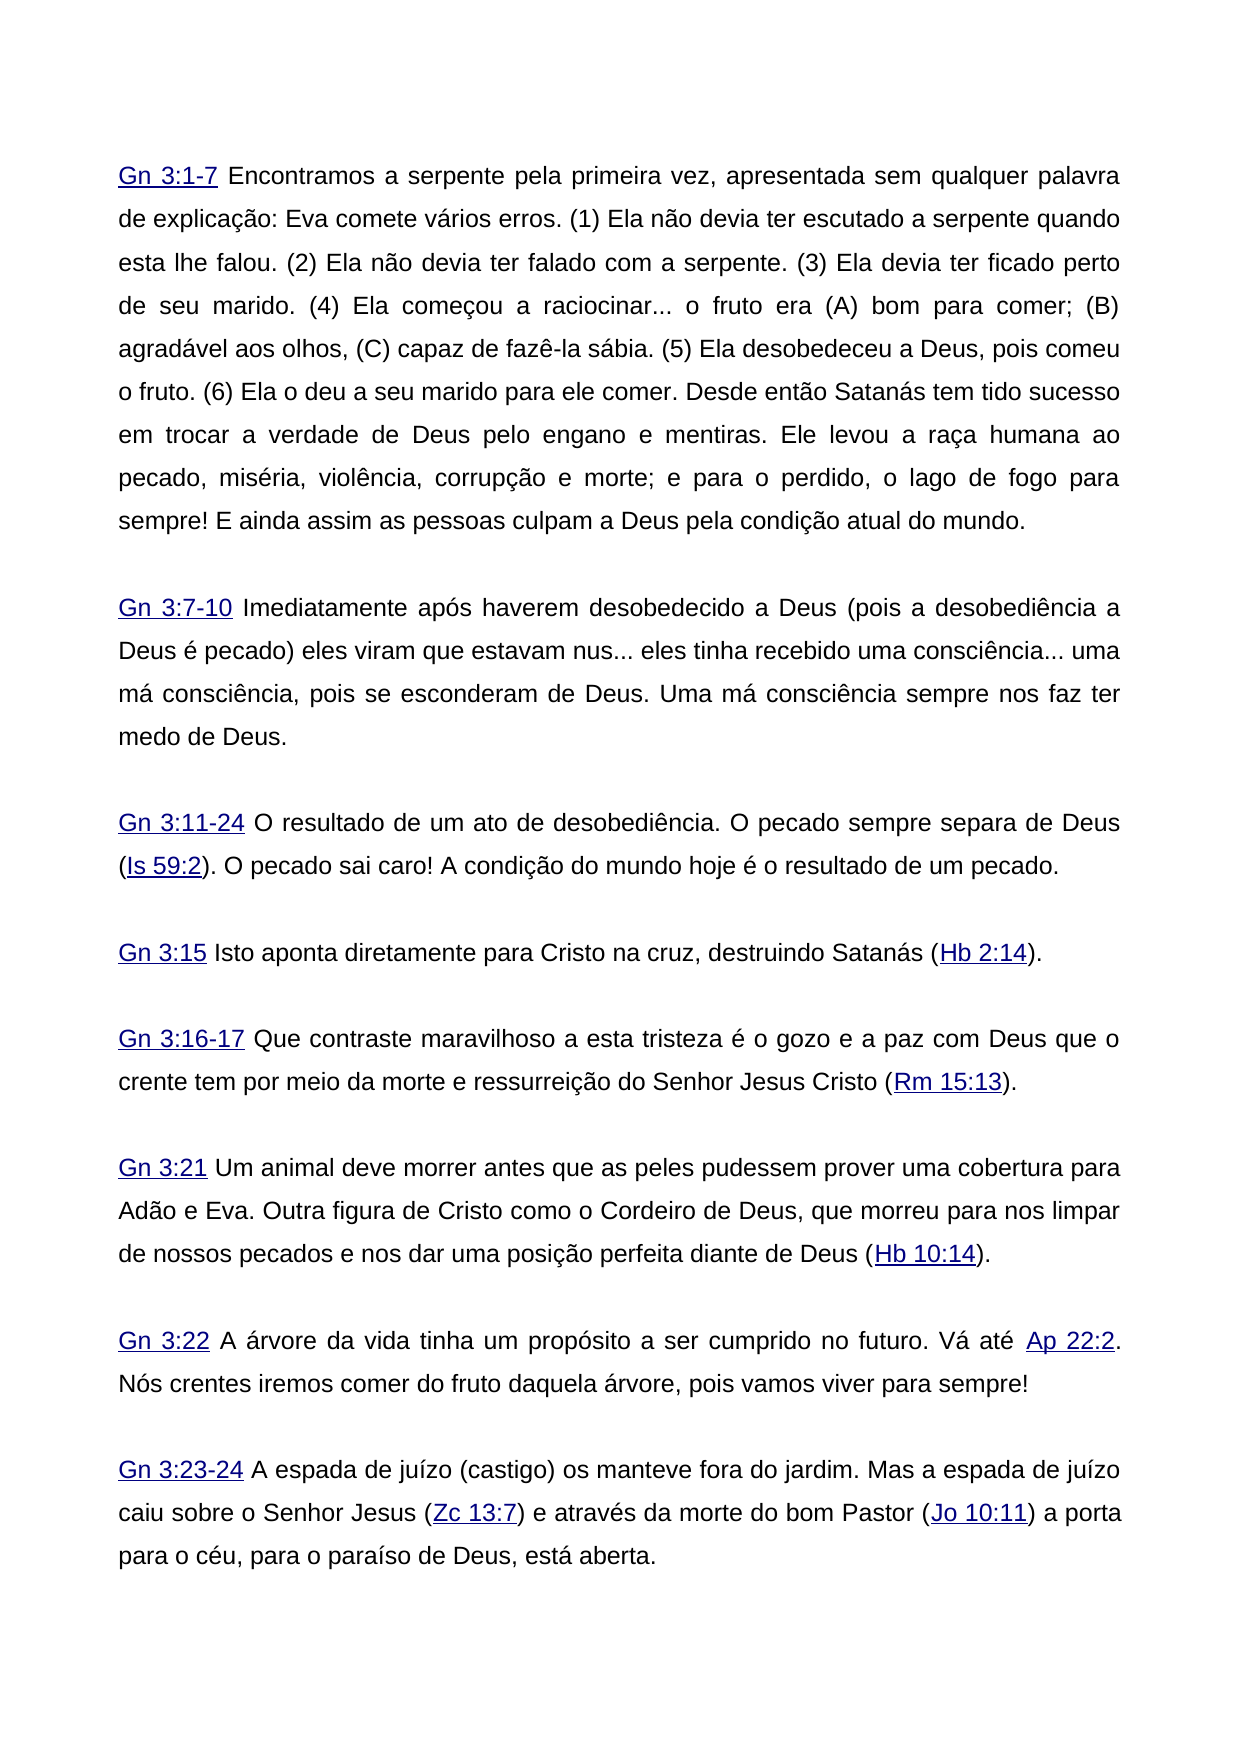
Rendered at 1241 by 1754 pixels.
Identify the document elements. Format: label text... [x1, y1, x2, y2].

text Gn 3:16-17 Que contraste maravilhoso a esta tristeza é o gozo e a paz com Deus que o crente tem por meio da morte e ressurreição do Senhor Jesus Cristo (Rm 15:13). [118, 1024, 1122, 1096]
text Gn 3:21 Um animal deve morrer antes que as peles pudessem prover uma cobertura para Adão e Eva. Outra figura de Cristo como o Cordeiro de Deus, que morreu para nos limpar de nossos pecados e nos dar uma posição perfeita diante de Deus (Hb 10:14). [118, 1153, 1122, 1268]
text Gn 3:11-24 O resultado de um ato de desobediência. O pecado sempre separa de Deus (Is 59:2). O pecado sai caro! A condição do mundo hoje é o resultado de um pecado. [118, 808, 1122, 880]
text Gn 3:15 Isto aponta diretamente para Cristo na cruz, destruindo Satanás (Hb 2:14). [118, 937, 1122, 966]
text Gn 3:22 A árvore da vida tinha um propósito a ser cumprido no futuro. Vá até Ap 22:2. Nós crentes iremos comer do fruto daquela árvore, pois vamos viver para sempre! [118, 1326, 1122, 1397]
text Gn 3:23-24 A espada de juízo (castigo) os manteve fora do jardim. Mas a espada de juízo caiu sobre o Senhor Jesus (Zc 13:7) e através da morte do bom Pastor (Jo 10:11) a porta para o céu, para o paraíso de Deus, está aberta. [118, 1455, 1122, 1570]
text Gn 3:7-10 Imediatamente após haverem desobedecido a Deus (pois a desobediência a Deus é pecado) eles viram que estavam nus... eles tinha recebido uma consciência... uma má consciência, pois se esconderam de Deus. Uma má consciência sempre nos faz ter medo de Deus. [118, 592, 1122, 751]
text Gn 3:1-7 Encontramos a serpente pela primeira vez, apresentada sem qualquer palavra de explicação: Eva comete vários erros. (1) Ela não devia ter escutado a serpente quando esta lhe falou. (2) Ela não devia ter falado com a serpente. (3) Ela devia ter ficado perto de seu marido. (4) Ela começou a raciocinar... o fruto era (A) bom para comer; (B) agradável aos olhos, (C) capaz de fazê-la sábia. (5) Ela desobedeceu a Deus, pois comeu o fruto. (6) Ela o deu a seu marido para ele comer. Desde então Satanás tem tido sucesso em trocar a verdade de Deus pelo engano e mentiras. Ele levou a raça humana ao pecado, miséria, violência, corrupção e morte; e para o perdido, o lago de fogo para sempre! E ainda assim as pessoas culpam a Deus pela condição atual do mundo. [118, 161, 1122, 535]
